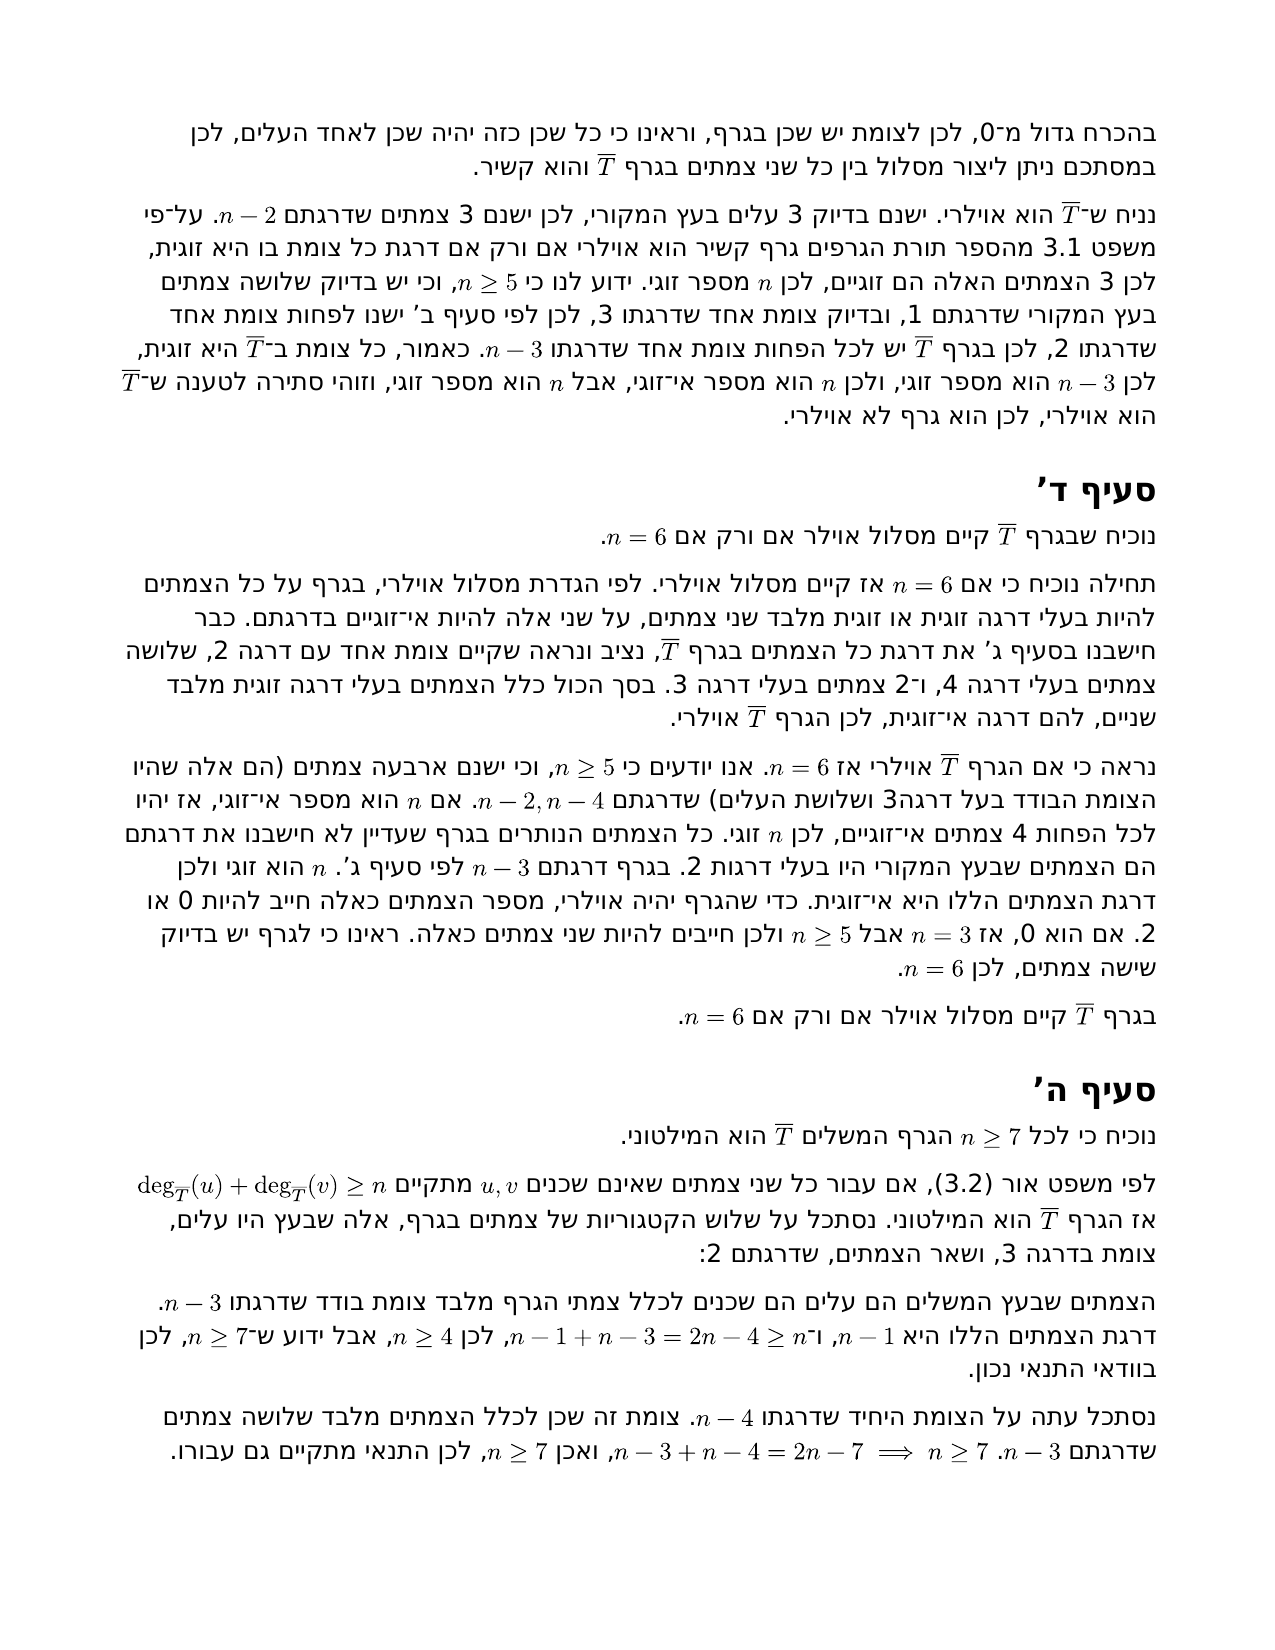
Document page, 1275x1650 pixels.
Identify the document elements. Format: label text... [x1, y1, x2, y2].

text תחילה נוכיח כי אם אז קיים מסלול אוילרי. לפי הגדרת מסלול אוילרי, בגרף על כל הצמתים להיות בעלי דרגה זוגית או זוגית מלבד שני צמתים, על שני אלה להיות אי־זוגיים בדרגתם. כבר חישבנו בסעיף ג’ את דרגת כל הצמתים בגרף , נציב ונראה שקיים צומת אחד עם דרגה 2, שלושה צמתים בעלי דרגה 4, ו־2 צמתים בעלי דרגה 3. בסך הכול כלל הצמתים בעלי דרגה זוגית מלבד שניים, להם דרגה אי־זוגית, לכן הגרף אוילרי. [118, 569, 1157, 733]
text נסתכל עתה על הצומת היחיד שדרגתו . צומת זה שכן לכלל הצמתים מלבד שלושה צמתים שדרגתם . , ואכן , לכן התנאי מתקיים גם עבורו. [118, 1403, 1157, 1465]
text נוכיח כי לכל הגרף המשלים הוא המילטוני. [118, 1121, 1157, 1151]
text נוכיח שבגרף קיים מסלול אוילר אם ורק אם . [118, 521, 1157, 551]
text הצמתים שבעץ המשלים הם עלים הם שכנים לכלל צמתי הגרף מלבד צומת בודד שדרגתו . דרגת הצמתים הללו היא , ו־, לכן , אבל ידוע ש־, לכן בוודאי התנאי נכון. [118, 1287, 1157, 1384]
text בהכרח גדול מ־0, לכן לצומת יש שכן בגרף, וראינו כי כל שכן כזה יהיה שכן לאחד העלים, לכן במסתכם ניתן ליצור מסלול בין כל שני צמתים בגרף והוא קשיר. [118, 118, 1157, 181]
subtitle סעיף ה’ [118, 1070, 1157, 1109]
text נראה כי אם הגרף אוילרי אז . אנו יודעים כי , וכי ישנם ארבעה צמתים (הם אלה שהיו הצומת הבודד בעל דרגה3 ושלושת העלים) שדרגתם . אם הוא מספר אי־זוגי, אז יהיו לכל הפחות 4 צמתים אי־זוגיים, לכן זוגי. כל הצמתים הנותרים בגרף שעדיין לא חישבנו את דרגתם הם הצמתים שבעץ המקורי היו בעלי דרגות 2. בגרף דרגתם לפי סעיף ג’. הוא זוגי ולכן דרגת הצמתים הללו היא אי־זוגית. כדי שהגרף יהיה אוילרי, מספר הצמתים כאלה חייב להיות 0 או 2. אם הוא 0, אז אבל ולכן חייבים להיות שני צמתים כאלה. ראינו כי לגרף יש בדיוק שישה צמתים, לכן . [118, 752, 1157, 982]
text לפי משפט אור (3.2), אם עבור כל שני צמתים שאינם שכנים מתקיים אז הגרף הוא המילטוני. נסתכל על שלוש הקטגוריות של צמתים בגרף, אלה שבעץ היו עלים, צומת בדרגה 3, ושאר הצמתים, שדרגתם 2: [118, 1169, 1157, 1268]
text בגרף קיים מסלול אוילר אם ורק אם . [118, 1001, 1157, 1030]
text נניח ש־ הוא אוילרי. ישנם בדיוק 3 עלים בעץ המקורי, לכן ישנם 3 צמתים שדרגתם . על־פי משפט 3.1 מהספר תורת הגרפים גרף קשיר הוא אוילרי אם ורק אם דרגת כל צומת בו היא זוגית, לכן 3 הצמתים האלה הם זוגיים, לכן מספר זוגי. ידוע לנו כי , וכי יש בדיוק שלושה צמתים בעץ המקורי שדרגתם 1, ובדיוק צומת אחד שדרגתו 3, לכן לפי סעיף ב’ ישנו לפחות צומת אחד שדרגתו 2, לכן בגרף יש לכל הפחות צומת אחד שדרגתו . כאמור, כל צומת ב־ היא זוגית, לכן הוא מספר זוגי, ולכן הוא מספר אי־זוגי, אבל הוא מספר זוגי, וזוהי סתירה לטענה ש־ הוא אוילרי, לכן הוא גרף לא אוילרי. [118, 200, 1157, 430]
subtitle סעיף ד’ [118, 470, 1157, 509]
